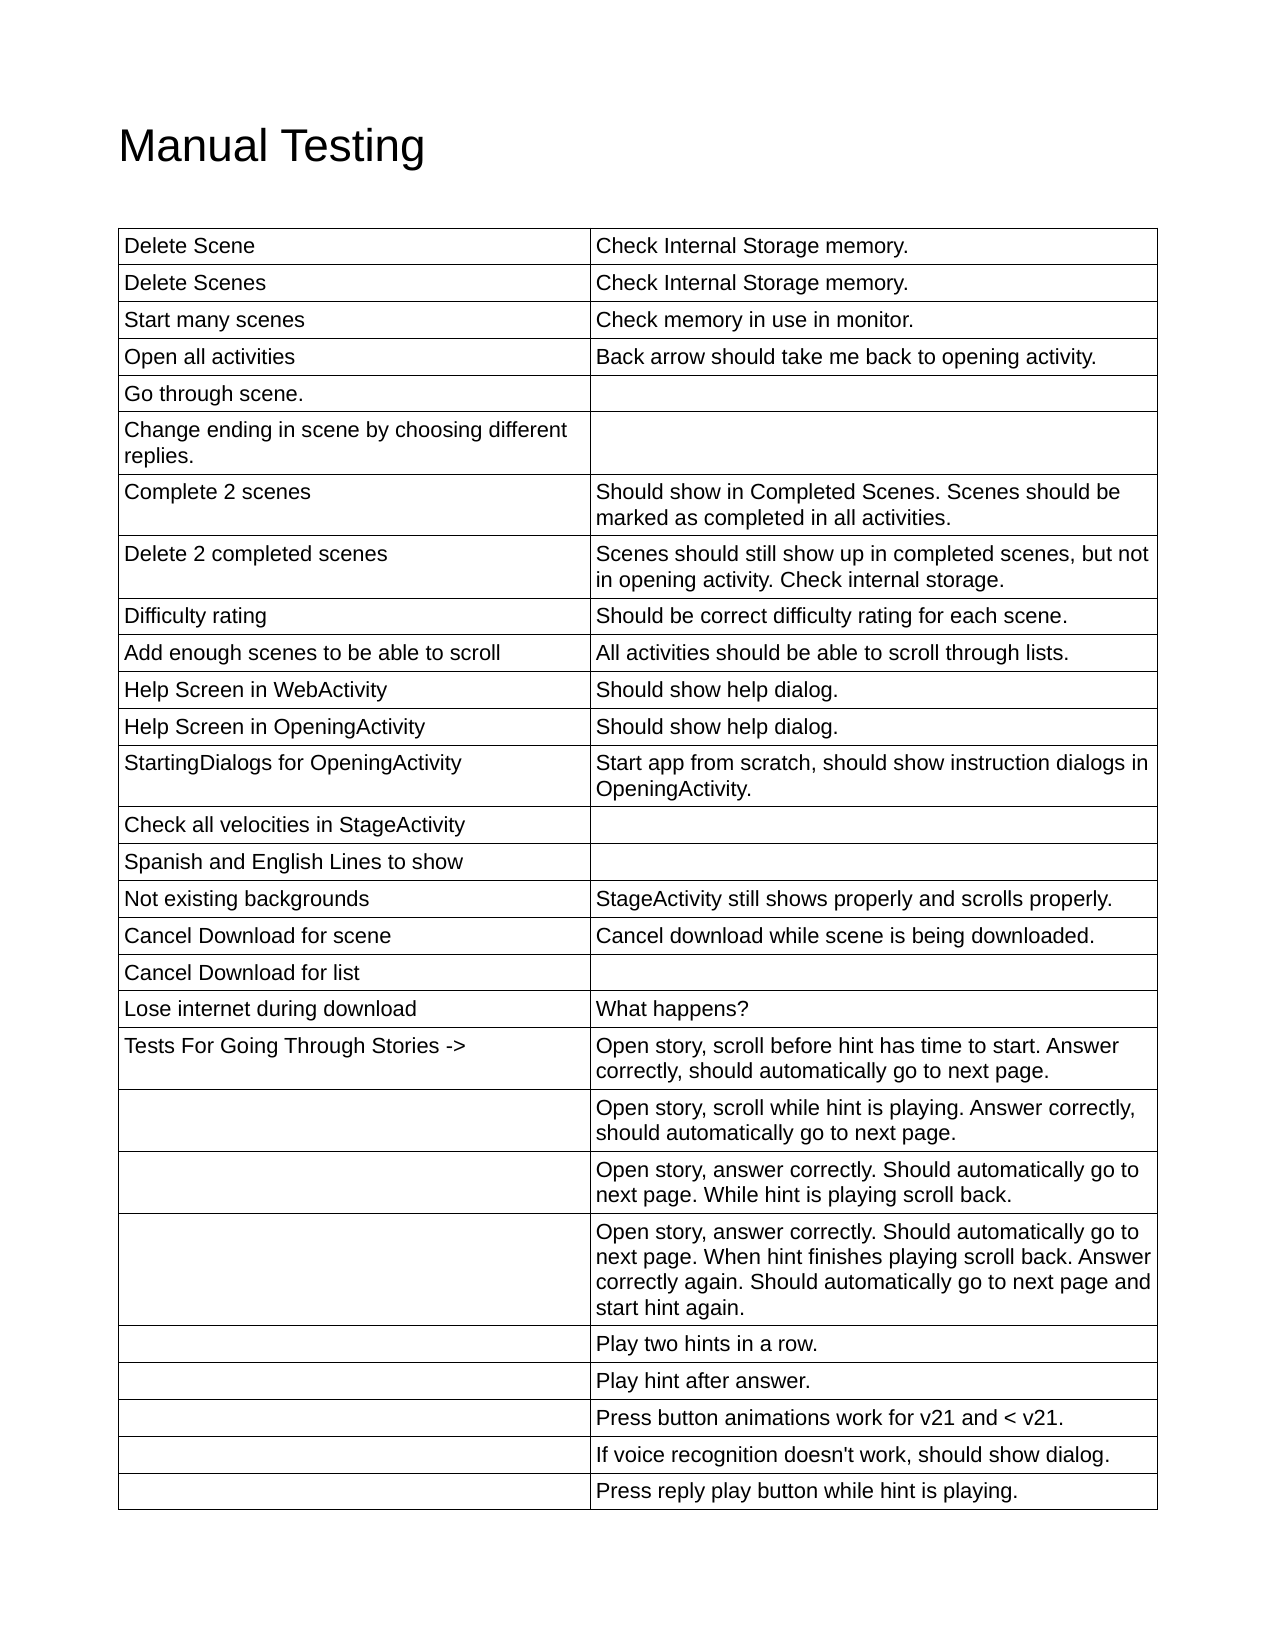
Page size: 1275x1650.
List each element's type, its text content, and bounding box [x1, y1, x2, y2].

table_cell Help Screen in WebActivity [119, 672, 590, 708]
table_cell Change ending in scene by choosing different replies. [119, 412, 590, 473]
table_cell Start app from scratch, should show instruction dialogs in OpeningActivity. [591, 746, 1157, 806]
table_cell [591, 376, 1157, 411]
table_cell [591, 807, 1157, 843]
table_cell Cancel Download for list [119, 955, 590, 990]
table_cell Should show help dialog. [591, 709, 1157, 744]
table_cell Check Internal Storage memory. [591, 265, 1157, 301]
table_cell Press reply play button while hint is playing. [591, 1474, 1157, 1509]
table_cell Back arrow should take me back to opening activity. [591, 339, 1157, 375]
table_header Delete Scene [119, 229, 590, 264]
table_cell Should show help dialog. [591, 672, 1157, 708]
text Manual Testing [118, 118, 1157, 171]
table_cell [119, 1400, 590, 1436]
table_cell Scenes should still show up in completed scenes, but not in opening activity. Check internal storage. [591, 536, 1157, 597]
table_header Check Internal Storage memory. [591, 229, 1157, 264]
table_cell Play hint after answer. [591, 1363, 1157, 1399]
table_cell [119, 1474, 590, 1509]
table_cell [119, 1090, 590, 1151]
table_cell Play two hints in a row. [591, 1326, 1157, 1362]
table_cell [119, 1152, 590, 1213]
table_cell Press button animations work for v21 and < v21. [591, 1400, 1157, 1436]
table_cell [591, 955, 1157, 990]
table_cell Go through scene. [119, 376, 590, 411]
table_cell Not existing backgrounds [119, 881, 590, 917]
table_cell [591, 844, 1157, 880]
table_cell [119, 1326, 590, 1362]
table_cell Spanish and English Lines to show [119, 844, 590, 880]
table_cell Delete Scenes [119, 265, 590, 301]
table_cell [119, 1363, 590, 1399]
table_cell Should show in Completed Scenes. Scenes should be marked as completed in all activities. [591, 475, 1157, 535]
table_cell StageActivity still shows properly and scrolls properly. [591, 881, 1157, 917]
table_cell What happens? [591, 991, 1157, 1027]
table_cell [591, 412, 1157, 473]
table_cell Delete 2 completed scenes [119, 536, 590, 597]
table_cell [119, 1437, 590, 1472]
table_cell Open story, scroll while hint is playing. Answer correctly, should automatically go to next page. [591, 1090, 1157, 1151]
table_cell Complete 2 scenes [119, 475, 590, 535]
table_cell All activities should be able to scroll through lists. [591, 635, 1157, 671]
table_cell Cancel Download for scene [119, 918, 590, 953]
table_cell Open story, answer correctly. Should automatically go to next page. While hint is playing scroll back. [591, 1152, 1157, 1213]
table_cell Open story, answer correctly. Should automatically go to next page. When hint finishes playing scroll back. Answer correctly again. Should automatically go to next page and start hint again. [591, 1214, 1157, 1325]
table_cell [119, 1214, 590, 1325]
table_cell Check all velocities in StageActivity [119, 807, 590, 843]
table_cell Difficulty rating [119, 599, 590, 634]
table_cell Add enough scenes to be able to scroll [119, 635, 590, 671]
table_cell Cancel download while scene is being downloaded. [591, 918, 1157, 953]
table_cell If voice recognition doesn't work, should show dialog. [591, 1437, 1157, 1472]
table_cell Lose internet during download [119, 991, 590, 1027]
table_cell Open story, scroll before hint has time to start. Answer correctly, should automatically go to next page. [591, 1028, 1157, 1089]
table_cell Should be correct difficulty rating for each scene. [591, 599, 1157, 634]
table_cell Start many scenes [119, 302, 590, 338]
table_cell Open all activities [119, 339, 590, 375]
table_cell Help Screen in OpeningActivity [119, 709, 590, 744]
table_cell Check memory in use in monitor. [591, 302, 1157, 338]
table_cell Tests For Going Through Stories -> [119, 1028, 590, 1089]
table_cell StartingDialogs for OpeningActivity [119, 746, 590, 806]
